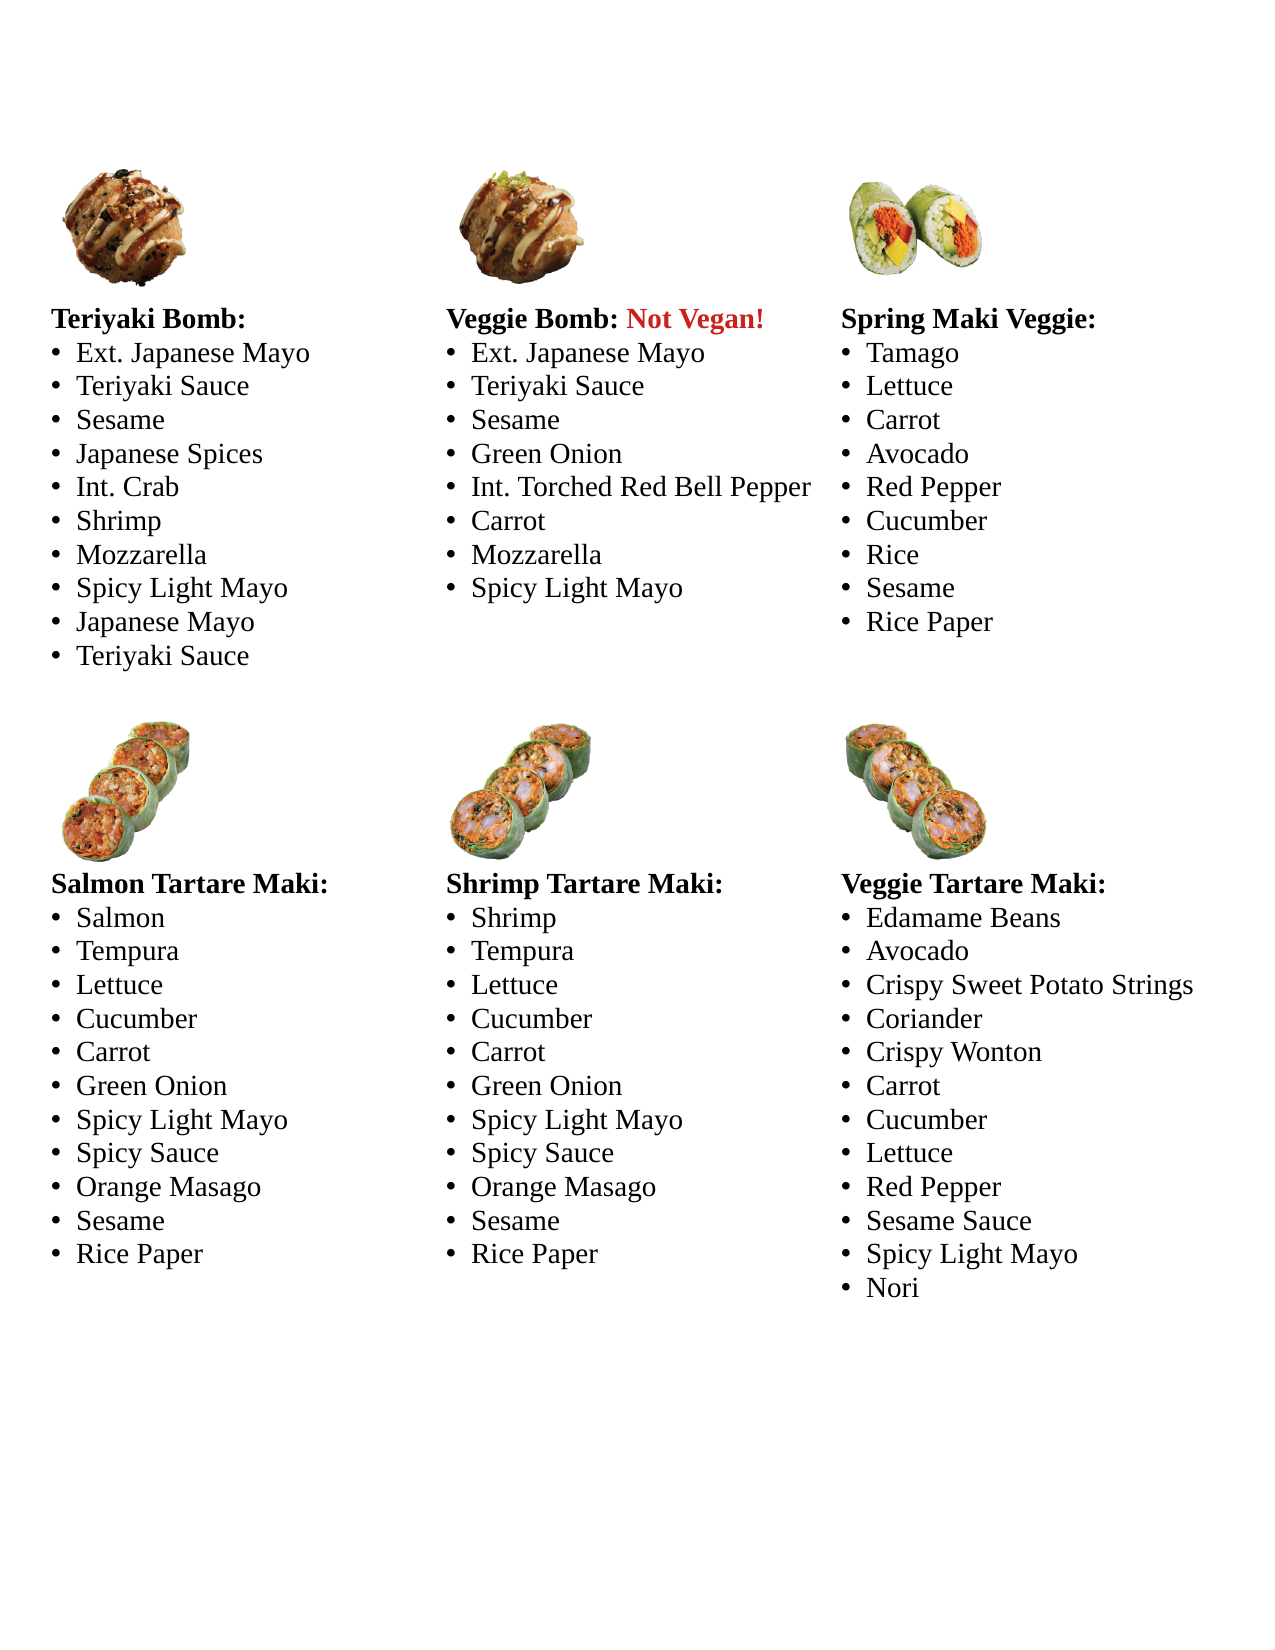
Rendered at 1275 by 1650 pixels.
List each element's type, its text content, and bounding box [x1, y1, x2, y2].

table_cell Veggie Tartare Maki: Edamame Beans Avocado Crispy Sweet Potato Strings Coriander Crispy Wonton Carrot Cucumber Lettuce Red Pepper Sesame Sauce Spicy Light Mayo Nori [835, 711, 1230, 1309]
picture [445, 151, 596, 302]
table_header Spring Maki Veggie: Tamago Lettuce Carrot Avocado Red Pepper Cucumber Rice Sesame Rice Paper [835, 146, 1230, 711]
picture [840, 716, 991, 867]
table_cell Shrimp Tartare Maki: Shrimp Tempura Lettuce Cucumber Carrot Green Onion Spicy Light Mayo Spicy Sauce Orange Masago Sesame Rice Paper [440, 711, 835, 1309]
table_cell Salmon Tartare Maki: Salmon Tempura Lettuce Cucumber Carrot Green Onion Spicy Light Mayo Spicy Sauce Orange Masago Sesame Rice Paper [45, 711, 440, 1309]
picture [50, 716, 201, 867]
table_header Teriyaki Bomb: Ext. Japanese Mayo Teriyaki Sauce Sesame Japanese Spices Int. Crab Shrimp Mozzarella Spicy Light Mayo Japanese Mayo Teriyaki Sauce [45, 146, 440, 711]
picture [445, 716, 596, 867]
picture [50, 151, 201, 302]
picture [840, 151, 991, 302]
table_header Veggie Bomb: Not Vegan! Ext. Japanese Mayo Teriyaki Sauce Sesame Green Onion Int. Torched Red Bell Pepper Carrot Mozzarella Spicy Light Mayo [440, 146, 835, 711]
